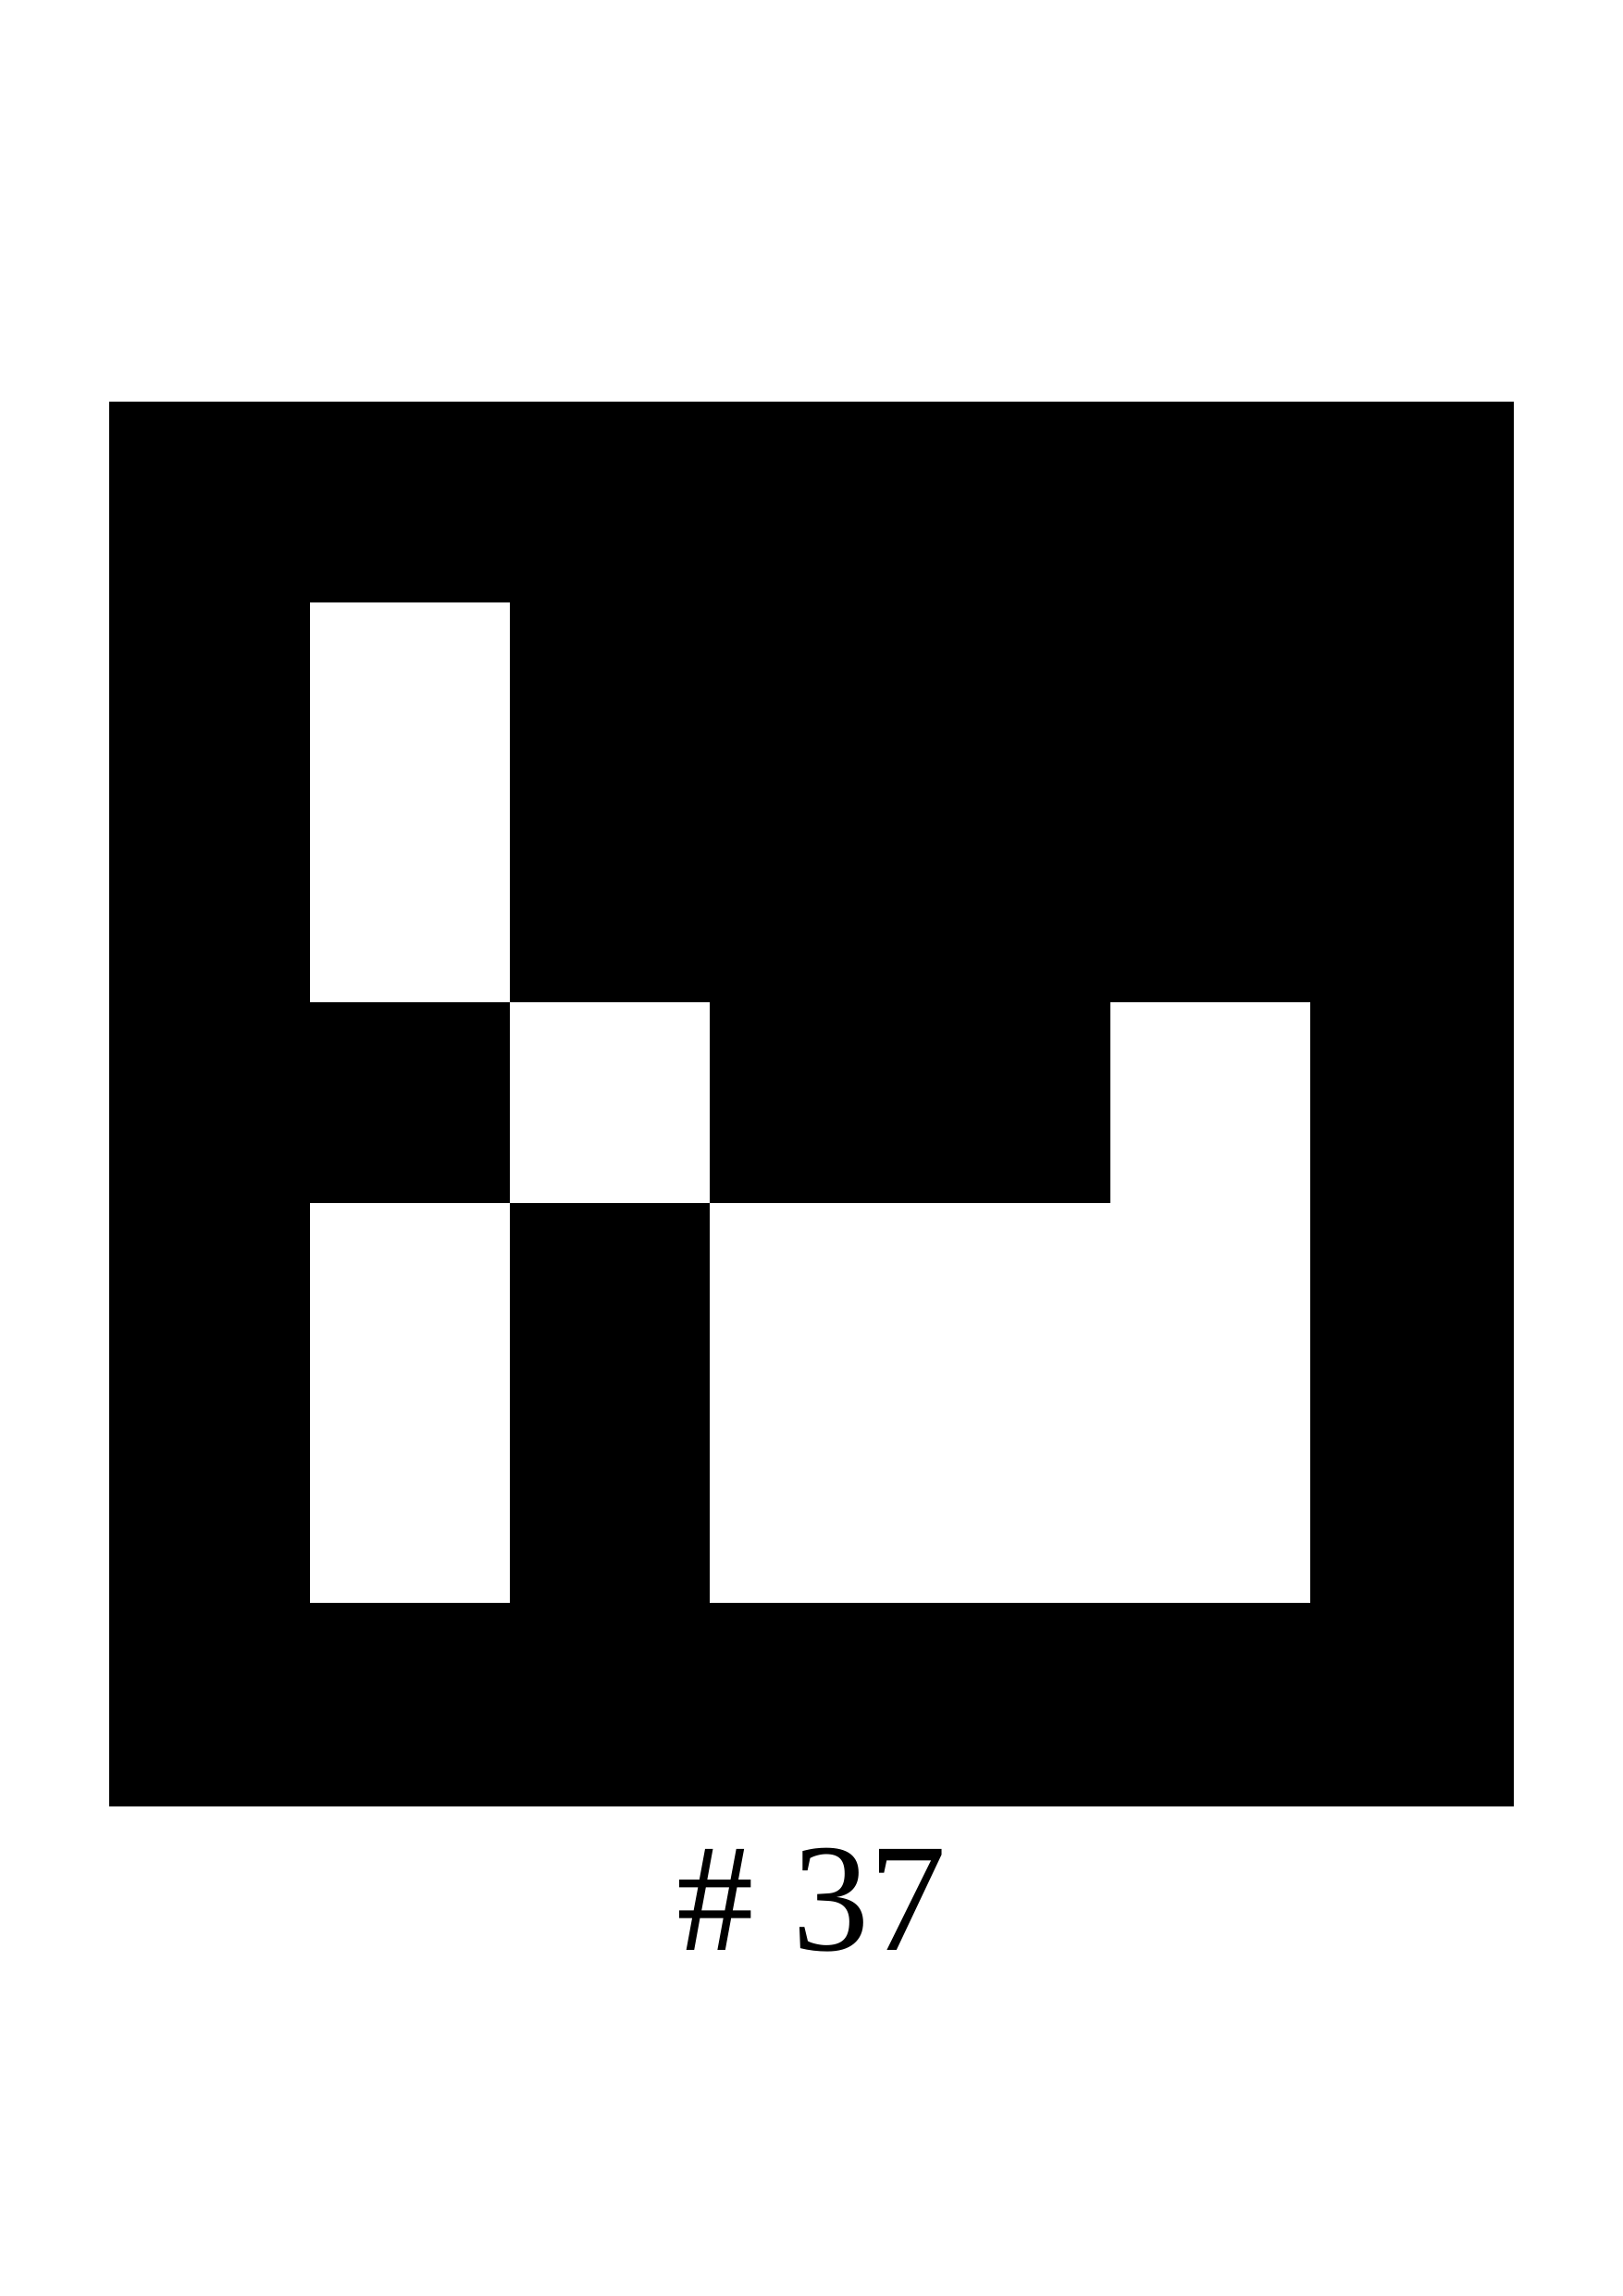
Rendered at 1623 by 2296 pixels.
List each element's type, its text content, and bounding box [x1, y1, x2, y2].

text # 37 [109, 1806, 1514, 1984]
picture [109, 402, 1514, 1806]
